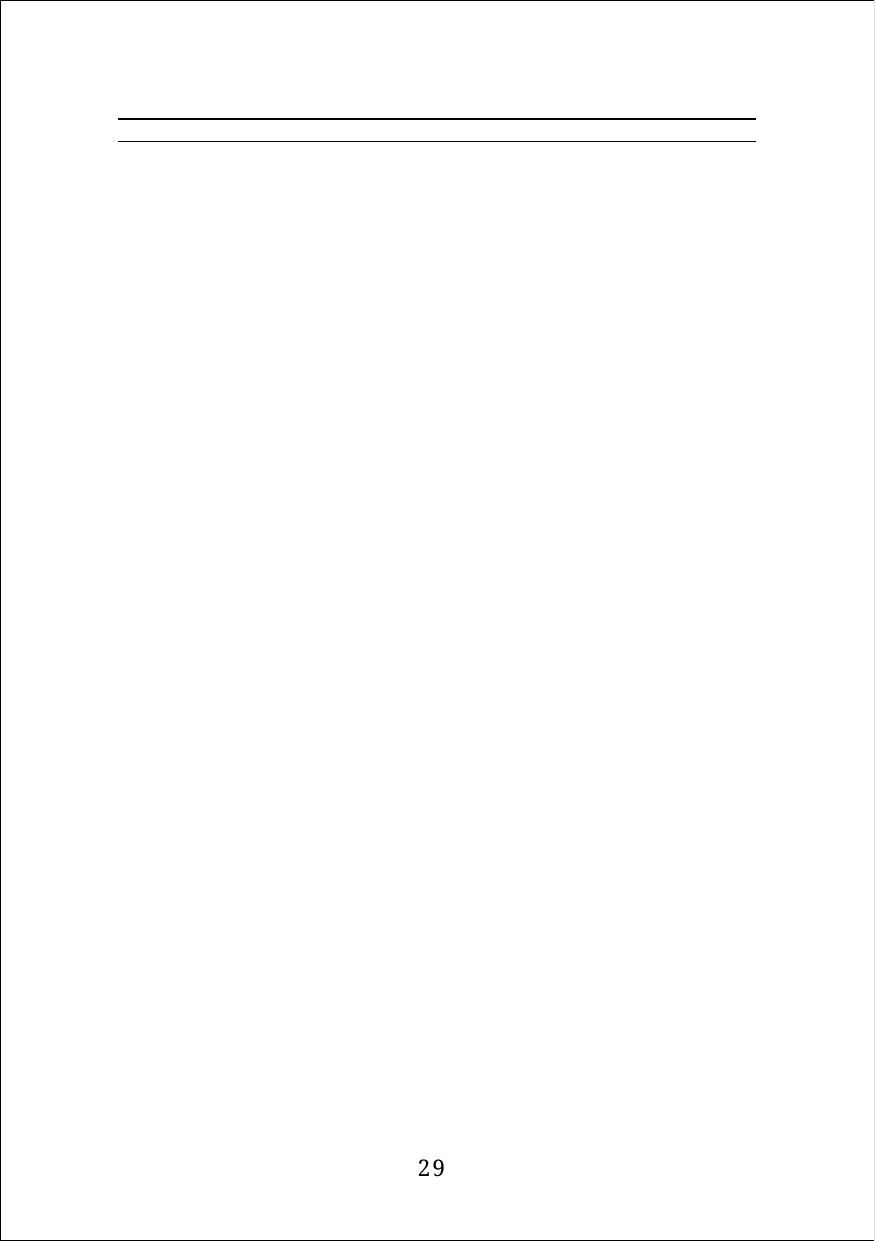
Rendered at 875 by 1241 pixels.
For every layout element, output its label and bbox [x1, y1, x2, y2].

table_cell [118, 120, 638, 141]
table_cell [638, 120, 756, 141]
